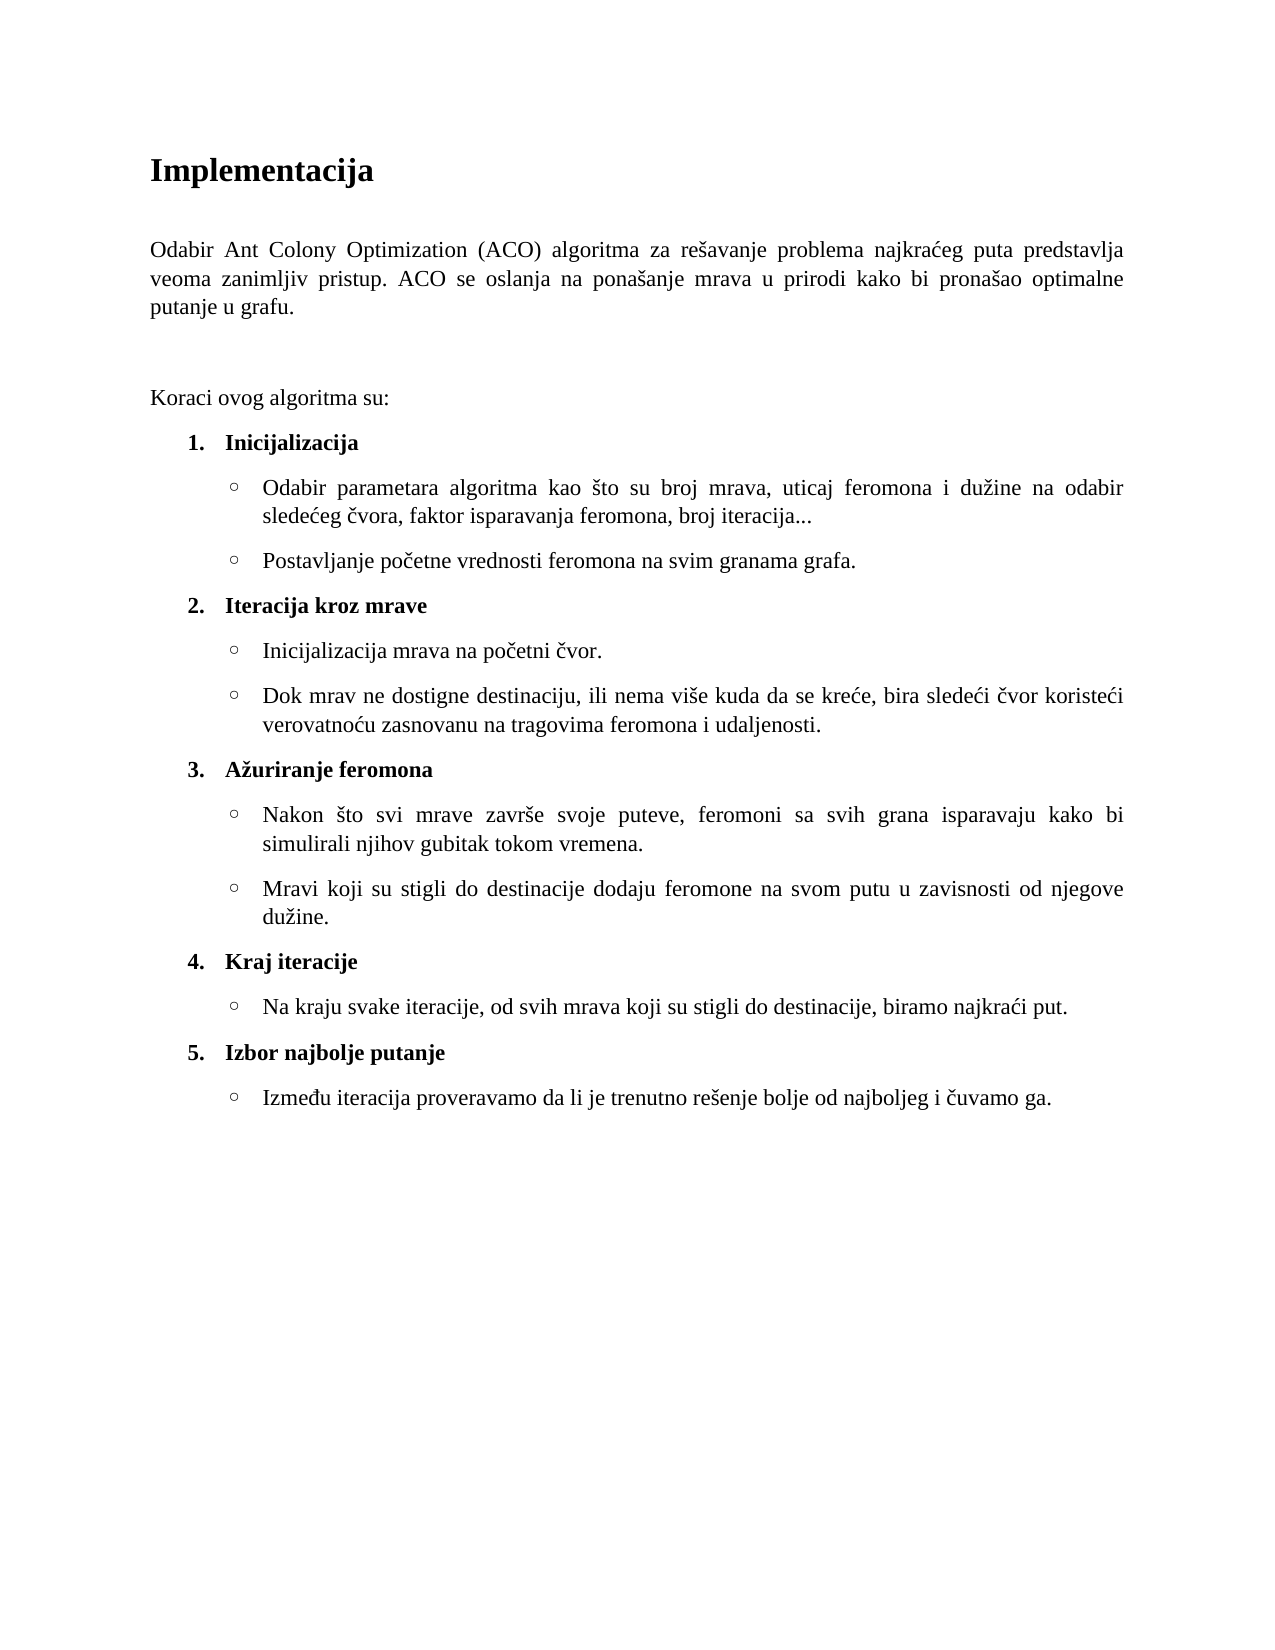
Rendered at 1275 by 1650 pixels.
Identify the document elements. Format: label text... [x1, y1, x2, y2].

list Između iteracija proveravamo da li je trenutno rešenje bolje od najboljeg i čuvamo ga. [225, 1084, 1125, 1110]
text Koraci ovog algoritma su: [150, 383, 1125, 410]
list Dok mrav ne dostigne destinaciju, ili nema više kuda da se kreće, bira sledeći čvor koristeći verovatnoću zasnovanu na tragovima feromona i udaljenosti. [225, 683, 1125, 737]
list Izbor najbolje putanje [187, 1038, 1125, 1065]
list Nakon što svi mrave završe svoje puteve, feromoni sa svih grana isparavaju kako bi simulirali njihov gubitak tokom vremena. [225, 801, 1125, 856]
list Ažuriranje feromona [187, 756, 1125, 782]
list Inicijalizacija [187, 429, 1125, 455]
list Inicijalizacija mrava na početni čvor. [225, 637, 1125, 664]
list Kraj iteracije [187, 948, 1125, 975]
list Na kraju svake iteracije, od svih mrava koji su stigli do destinacije, biramo najkraći put. [225, 993, 1125, 1020]
list Postavljanje početne vrednosti feromona na svim granama grafa. [225, 547, 1125, 574]
list Odabir parametara algoritma kao što su broj mrava, uticaj feromona i dužine na odabir sledećeg čvora, faktor isparavanja feromona, broj iteracija... [225, 474, 1125, 528]
list Iteracija kroz mrave [187, 592, 1125, 619]
subtitle Implementacija [150, 150, 1125, 188]
list Mravi koji su stigli do destinacije dodaju feromone na svom putu u zavisnosti od njegove dužine. [225, 875, 1125, 929]
text Odabir Ant Colony Optimization (ACO) algoritma za rešavanje problema najkraćeg puta predstavlja veoma zanimljiv pristup. ACO se oslanja na ponašanje mrava u prirodi kako bi pronašao optimalne putanje u grafu. [150, 236, 1125, 320]
